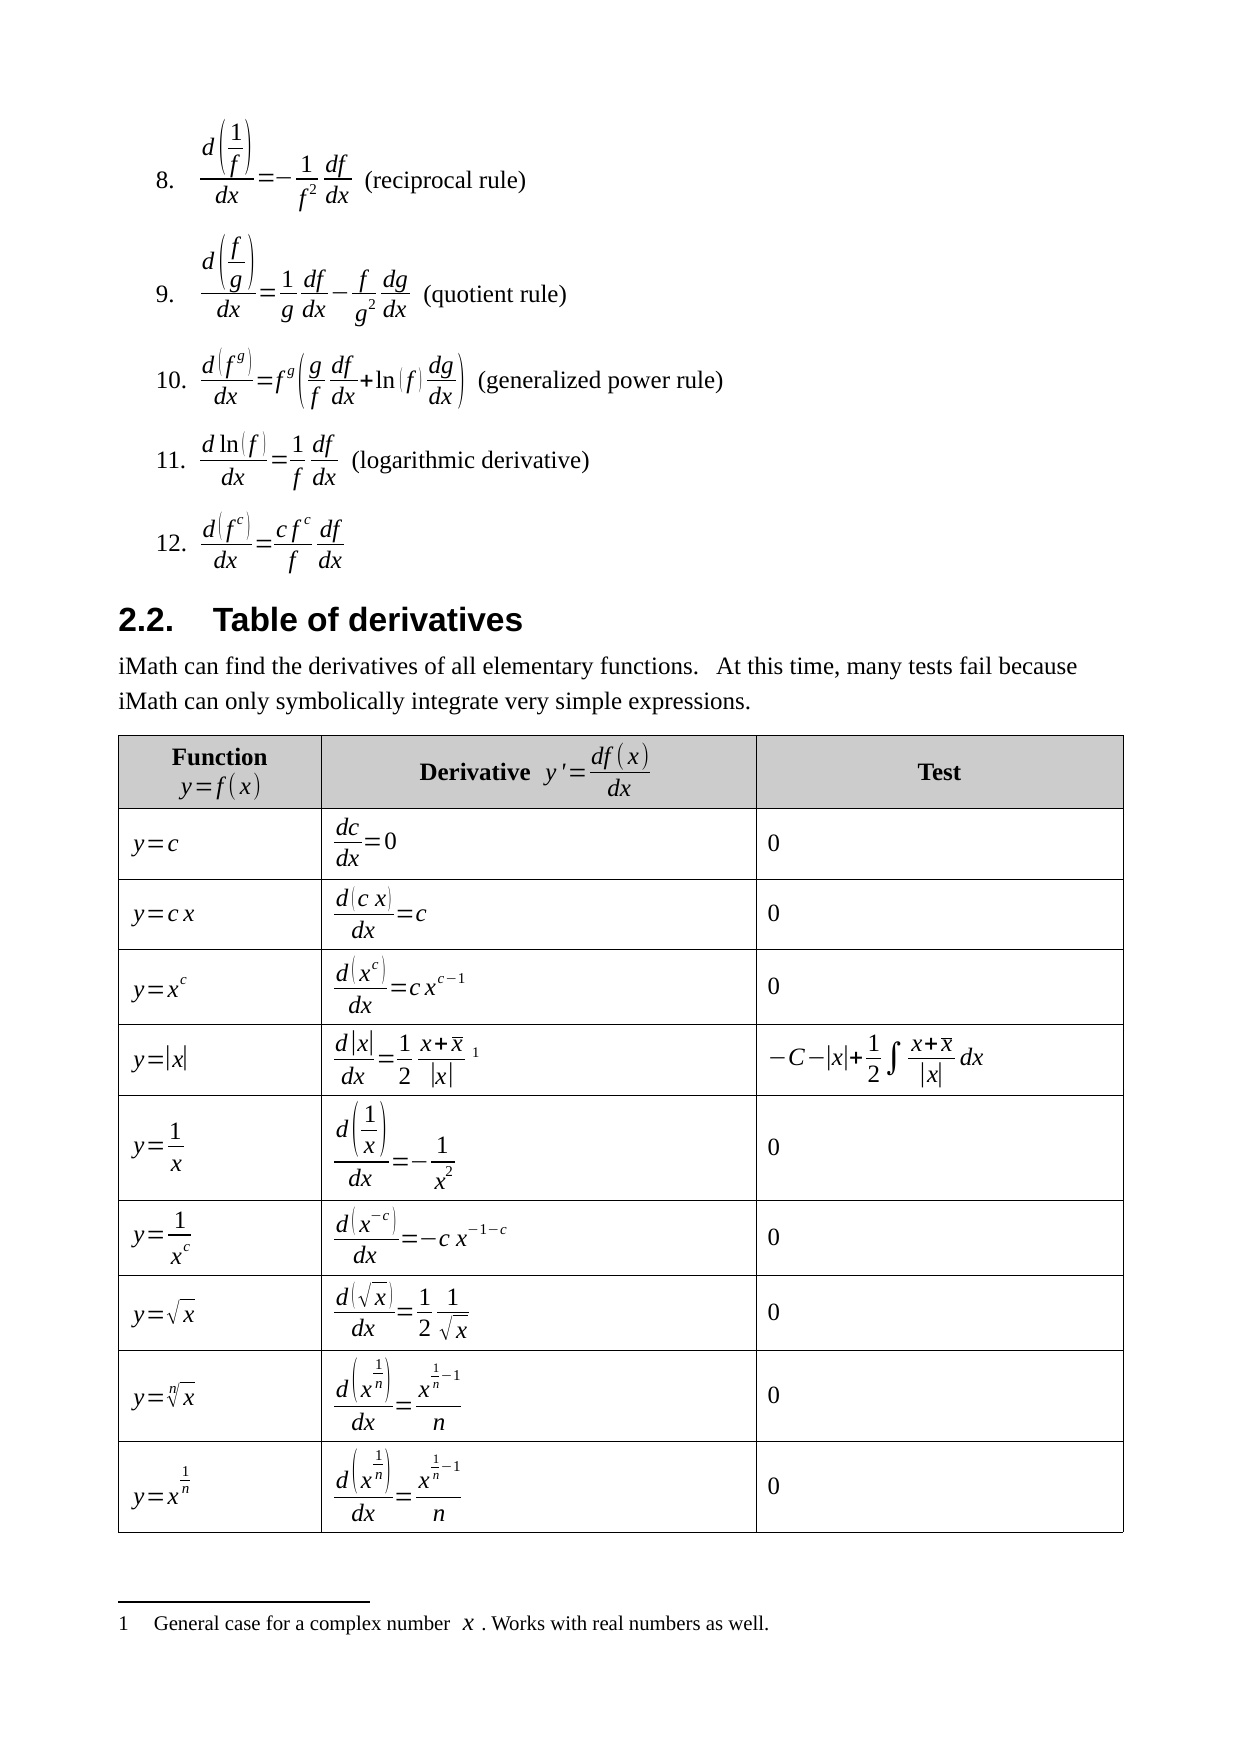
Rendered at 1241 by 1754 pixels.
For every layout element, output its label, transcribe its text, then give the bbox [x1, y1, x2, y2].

table_cell [322, 1201, 756, 1275]
table_cell [757, 1025, 1123, 1094]
table_cell [119, 950, 321, 1024]
table_cell [119, 1442, 321, 1532]
table_cell [322, 1096, 756, 1200]
table_cell [119, 1276, 321, 1350]
table_cell [322, 1276, 756, 1350]
table_cell [119, 880, 321, 949]
table_cell [322, 809, 756, 878]
table_header Function [119, 736, 321, 808]
table_cell [757, 880, 1123, 949]
table_cell [757, 1201, 1123, 1275]
text iMath can find the derivatives of all elementary functions. At this time, many tests fail because iMath can only symbolically integrate very simple expressions. [118, 651, 1122, 714]
table_cell [119, 809, 321, 878]
table_cell [757, 1351, 1123, 1441]
list (reciprocal rule) [156, 118, 1122, 212]
table_header Derivative [322, 736, 756, 808]
table_cell [119, 1201, 321, 1275]
table_cell [119, 1096, 321, 1200]
table_cell [119, 1351, 321, 1441]
table_cell [757, 809, 1123, 878]
table_cell [322, 950, 756, 1024]
table_header Test [757, 736, 1123, 808]
list (quotient rule) [156, 233, 1122, 327]
table_cell [757, 1096, 1123, 1200]
table_cell [757, 1276, 1123, 1350]
table_cell [322, 1025, 756, 1094]
subtitle Table of derivatives [118, 600, 1122, 639]
table_cell [322, 1351, 756, 1441]
table_cell [757, 1442, 1123, 1532]
table_cell [322, 880, 756, 949]
table_cell [757, 950, 1123, 1024]
list (logarithmic derivative) [156, 431, 1122, 490]
table_cell [322, 1442, 756, 1532]
table_cell [119, 1025, 321, 1094]
list (generalized power rule) [156, 347, 1122, 410]
